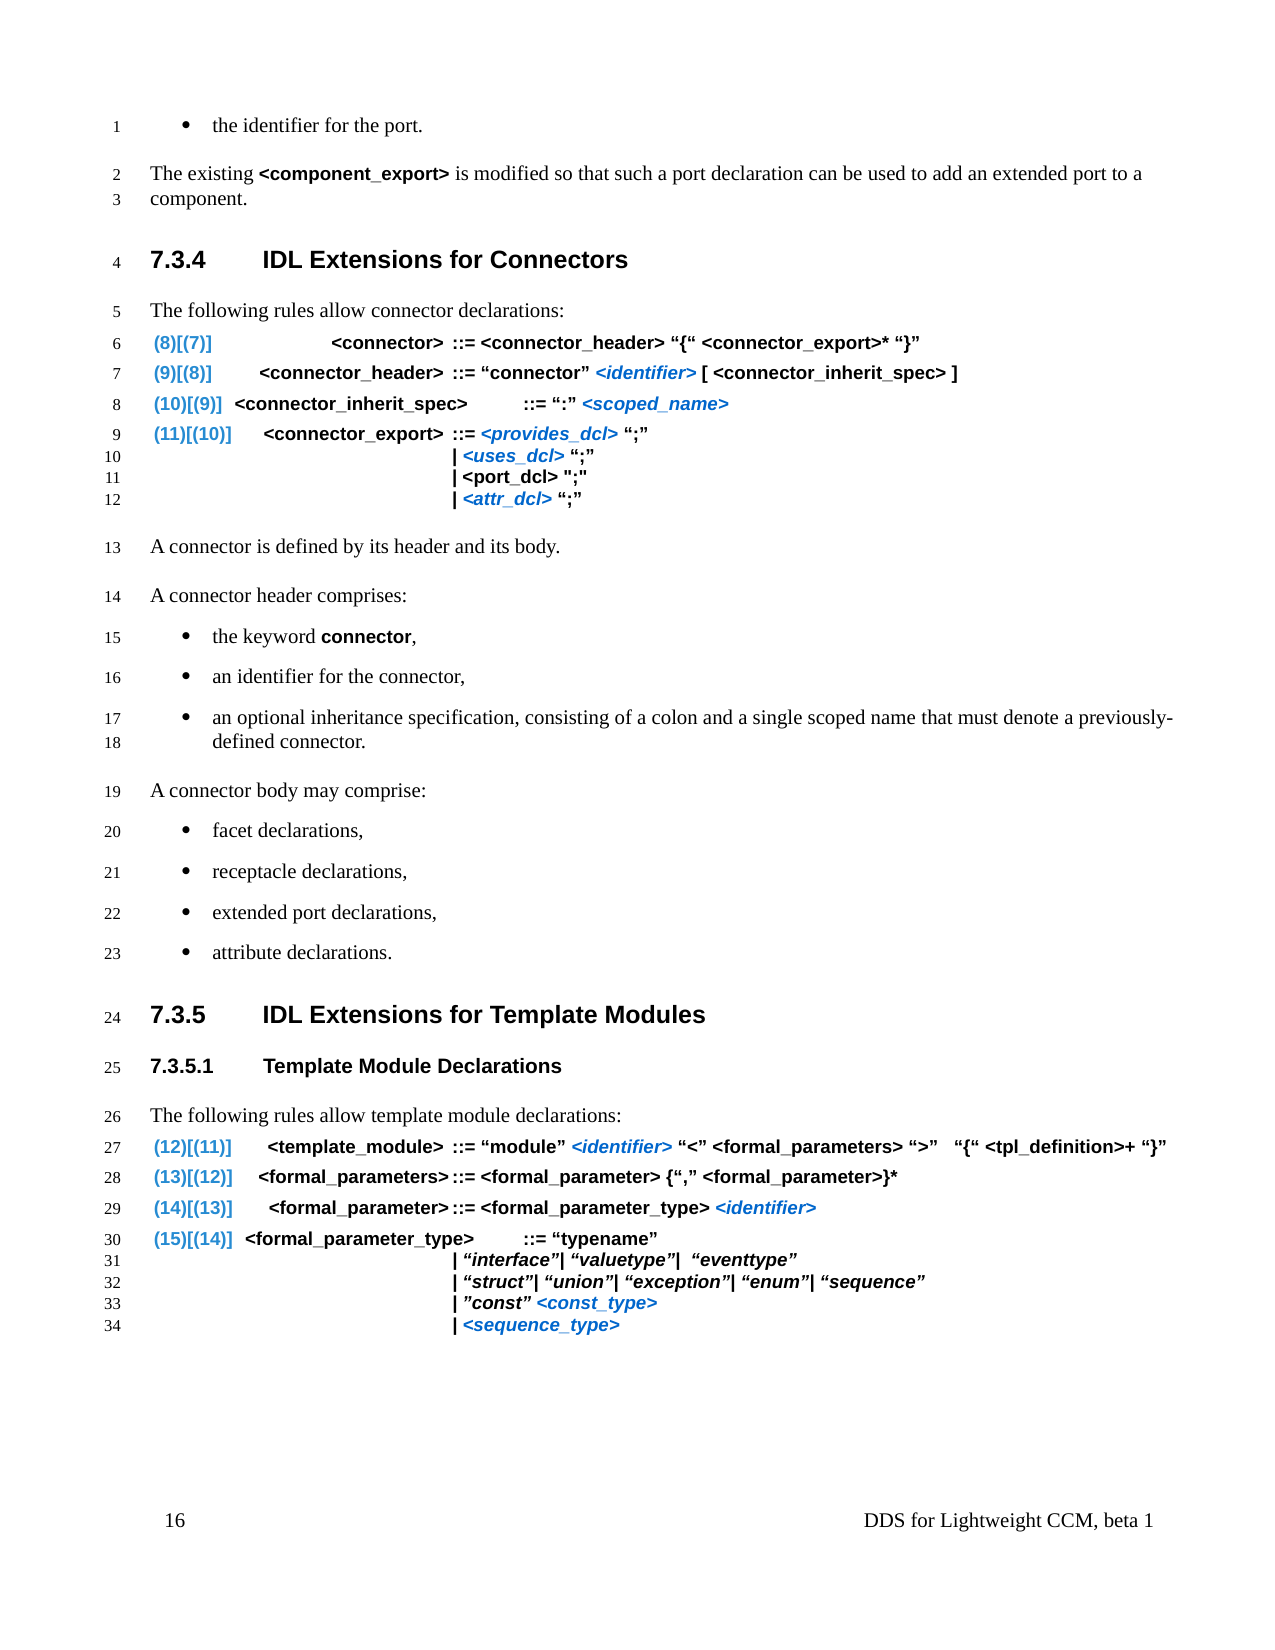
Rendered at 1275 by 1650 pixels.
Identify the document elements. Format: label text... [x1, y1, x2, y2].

list <formal_parameter_type> ::= “typename” | “interface”| “valuetype”| “eventtype” | “struct”| “union”| “exception”| “enum”| “sequence” | ”const” <const_type> | <sequence_type> [153, 1227, 1200, 1335]
list <template_module> ::= “module” <identifier> “<” <formal_parameters> “>” “{“ <tpl_definition>+ “}” [153, 1136, 1200, 1157]
list <connector_inherit_spec> ::= “:” <scoped_name> [153, 392, 1200, 414]
list extended port declarations, [182, 899, 1200, 924]
text A connector body may comprise: [150, 778, 1200, 802]
text A connector is defined by its header and its body. [150, 534, 1200, 558]
list <connector> ::= <connector_header> “{“ <connector_export>* “}” [153, 331, 1200, 353]
list <connector_header> ::= “connector” <identifier> [ <connector_inherit_spec> ] [153, 362, 1200, 383]
list <formal_parameter> ::= <formal_parameter_type> <identifier> [153, 1197, 1200, 1218]
list attribute declarations. [182, 940, 1200, 964]
list <connector_export> ::= <provides_dcl> “;” | <uses_dcl> “;” | <port_dcl> ";" | <attr_dcl> “;” [153, 423, 1200, 509]
subtitle Template Module Declarations [150, 1054, 1200, 1078]
text A connector header comprises: [150, 583, 1200, 607]
text The existing <component_export> is modified so that such a port declaration can be used to add an extended port to a component. [150, 161, 1200, 209]
subtitle IDL Extensions for Connectors [150, 245, 1200, 274]
list facet declarations, [182, 818, 1200, 842]
list receptacle declarations, [182, 859, 1200, 883]
list <formal_parameters> ::= <formal_parameter> {“,” <formal_parameter>}* [153, 1166, 1200, 1188]
text The following rules allow connector declarations: [150, 298, 1200, 322]
list an identifier for the connector, [182, 664, 1200, 688]
list the keyword connector, [182, 623, 1200, 648]
text The following rules allow template module declarations: [150, 1103, 1200, 1127]
list an optional inheritance specification, consisting of a colon and a single scoped name that must denote a previously-defined connector. [182, 705, 1200, 753]
list the identifier for the port. [182, 112, 1200, 137]
subtitle IDL Extensions for Template Modules [150, 1000, 1200, 1028]
